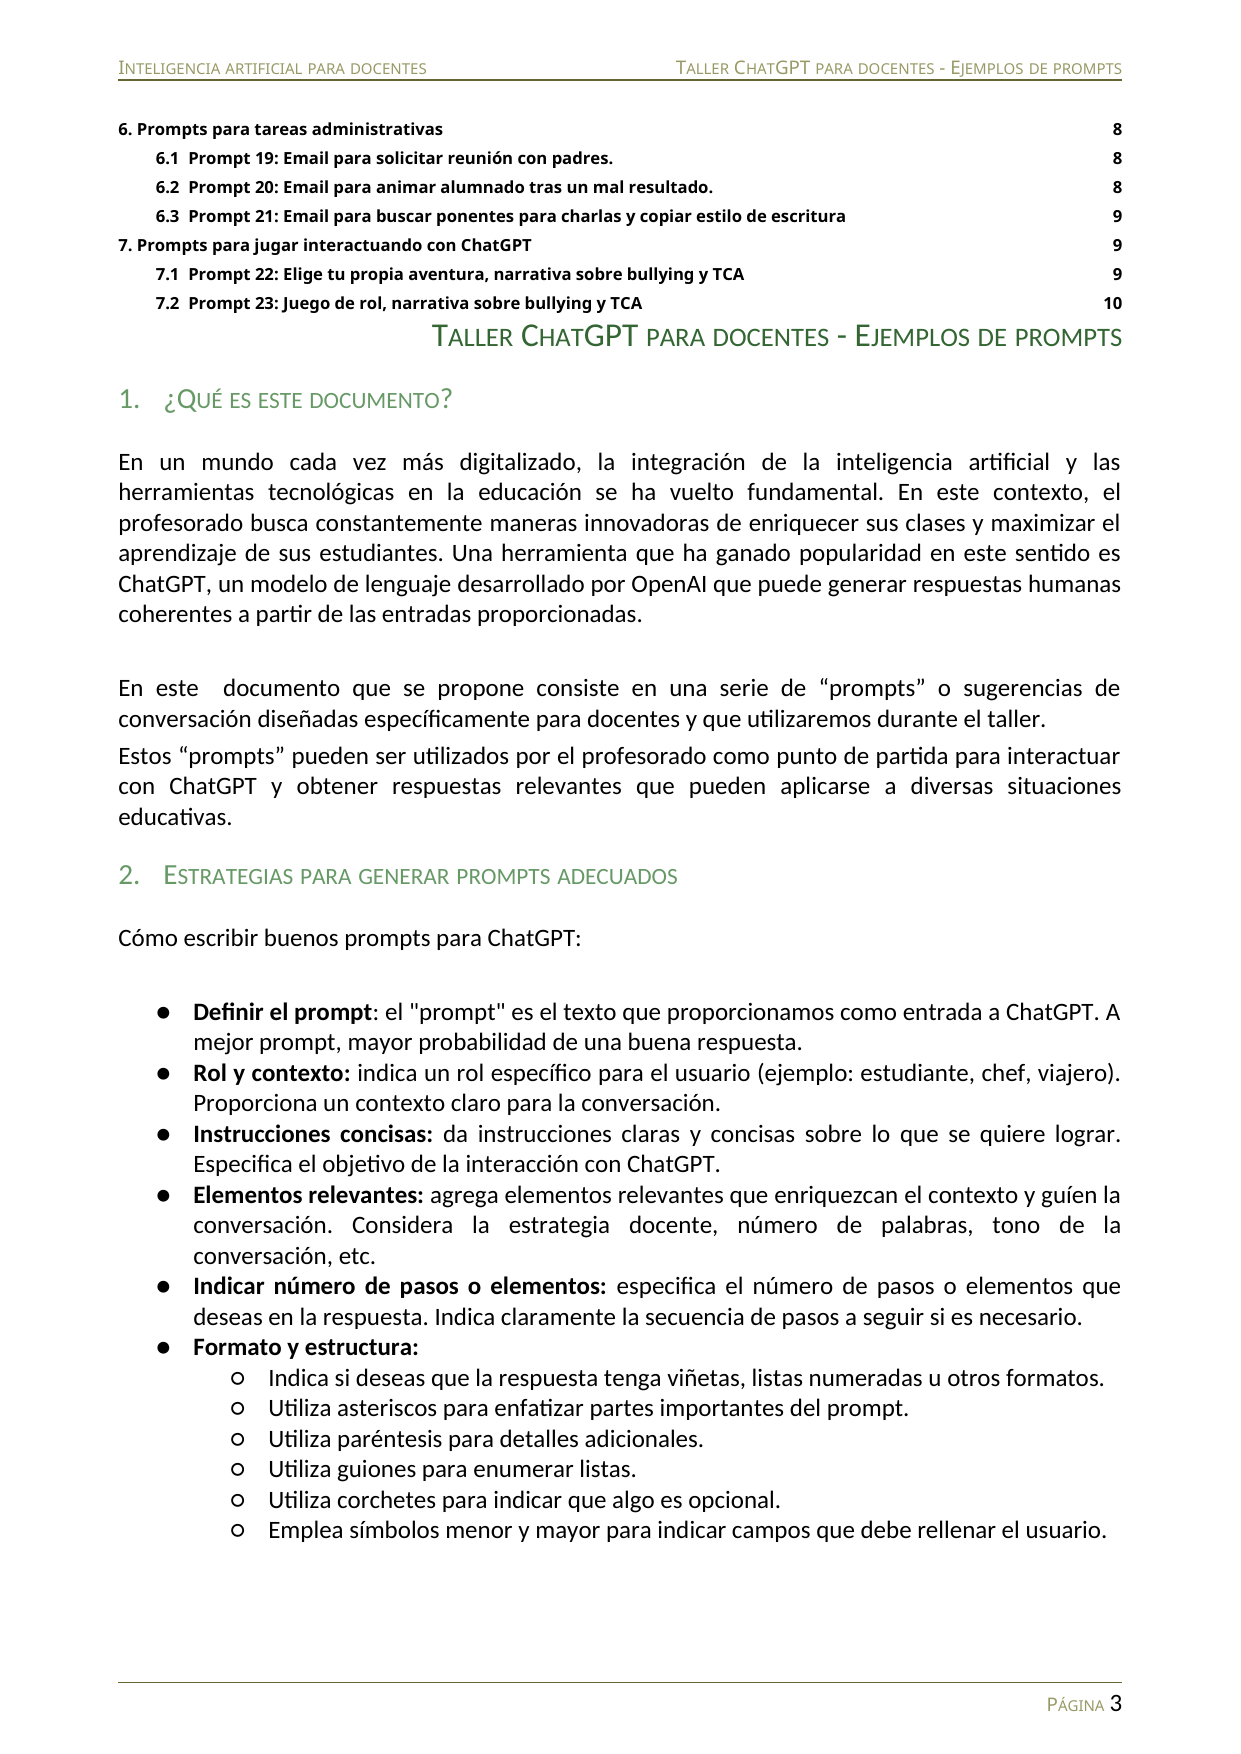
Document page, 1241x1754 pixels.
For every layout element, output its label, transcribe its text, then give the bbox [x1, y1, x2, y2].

text 7.2 Prompt 23: Juego de rol, narrativa sobre bullying y TCA 10 [156, 292, 1122, 314]
text 6. Prompts para tareas administrativas 8 [118, 118, 1122, 141]
text 7.1 Prompt 22: Elige tu propia aventura, narrativa sobre bullying y TCA 9 [156, 263, 1122, 286]
subtitle Estrategias para generar prompts adecuados [118, 856, 1122, 892]
list Rol y contexto: indica un rol específico para el usuario (ejemplo: estudiante, chef, viajero). Proporciona un contexto claro para la conversación. [156, 1057, 1122, 1118]
list Indica si deseas que la respuesta tenga viñetas, listas numeradas u otros formatos. [231, 1362, 1122, 1393]
list Utiliza corchetes para indicar que algo es opcional. [231, 1484, 1122, 1515]
text 6.1 Prompt 19: Email para solicitar reunión con padres. 8 [156, 147, 1122, 170]
list Indicar número de pasos o elementos: especifica el número de pasos o elementos que deseas en la respuesta. Indica claramente la secuencia de pasos a seguir si es necesario. [156, 1271, 1122, 1332]
list Utiliza paréntesis para detalles adicionales. [231, 1423, 1122, 1454]
text 7. Prompts para jugar interactuando con ChatGPT 9 [118, 234, 1122, 257]
text 6.3 Prompt 21: Email para buscar ponentes para charlas y copiar estilo de escritura 9 [156, 205, 1122, 228]
text En un mundo cada vez más digitalizado, la integración de la inteligencia artificial y las herramientas tecnológicas en la educación se ha vuelto fundamental. En este contexto, el profesorado busca constantemente maneras innovadoras de enriquecer sus clases y maximizar el aprendizaje de sus estudiantes. Una herramienta que ha ganado popularidad en este sentido es ChatGPT, un modelo de lenguaje desarrollado por OpenAI que puede generar respuestas humanas coherentes a partir de las entradas proporcionadas. [118, 446, 1122, 629]
text 6.2 Prompt 20: Email para animar alumnado tras un mal resultado. 8 [156, 176, 1122, 199]
list Utiliza guiones para enumerar listas. [231, 1454, 1122, 1484]
text Cómo escribir buenos prompts para ChatGPT: [118, 922, 1122, 952]
list Utiliza asteriscos para enfatizar partes importantes del prompt. [231, 1393, 1122, 1423]
list Emplea símbolos menor y mayor para indicar campos que debe rellenar el usuario. [231, 1515, 1122, 1545]
list Elementos relevantes: agrega elementos relevantes que enriquezcan el contexto y guíen la conversación. Considera la estrategia docente, número de palabras, tono de la conversación, etc. [156, 1179, 1122, 1271]
list Formato y estructura: [156, 1332, 1122, 1362]
subtitle ¿Qué es este documento? [118, 380, 1122, 416]
text Taller ChatGPT para docentes - Ejemplos de prompts [118, 314, 1122, 355]
list Definir el prompt: el "prompt" es el texto que proporcionamos como entrada a ChatGPT. A mejor prompt, mayor probabilidad de una buena respuesta. [156, 996, 1122, 1057]
list Instrucciones concisas: da instrucciones claras y concisas sobre lo que se quiere lograr. Especifica el objetivo de la interacción con ChatGPT. [156, 1118, 1122, 1179]
text Estos “prompts” pueden ser utilizados por el profesorado como punto de partida para interactuar con ChatGPT y obtener respuestas relevantes que pueden aplicarse a diversas situaciones educativas. [118, 740, 1122, 831]
text En este documento que se propone consiste en una serie de “prompts” o sugerencias de conversación diseñadas específicamente para docentes y que utilizaremos durante el taller. [118, 672, 1122, 733]
